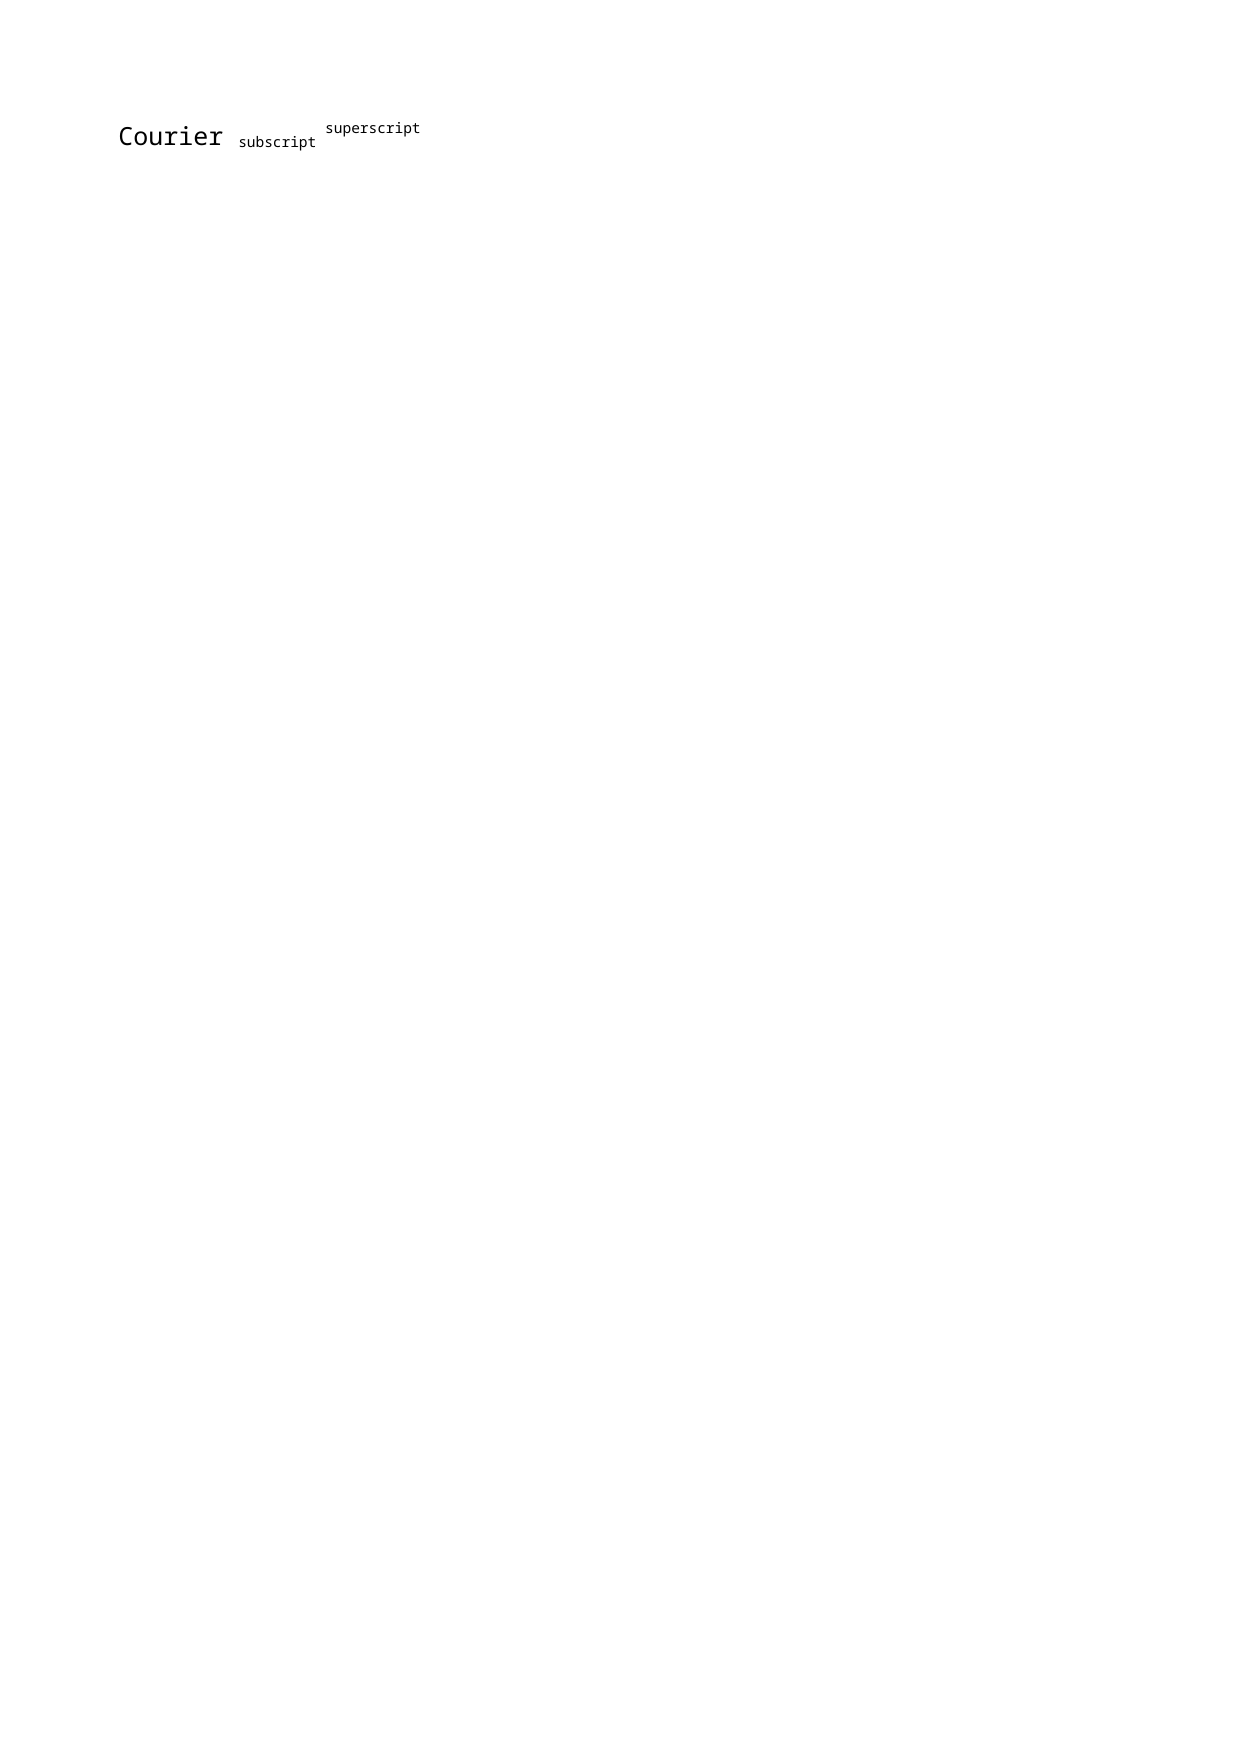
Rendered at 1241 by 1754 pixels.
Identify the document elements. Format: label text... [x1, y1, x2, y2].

text Courier subscript superscript [118, 118, 1122, 152]
